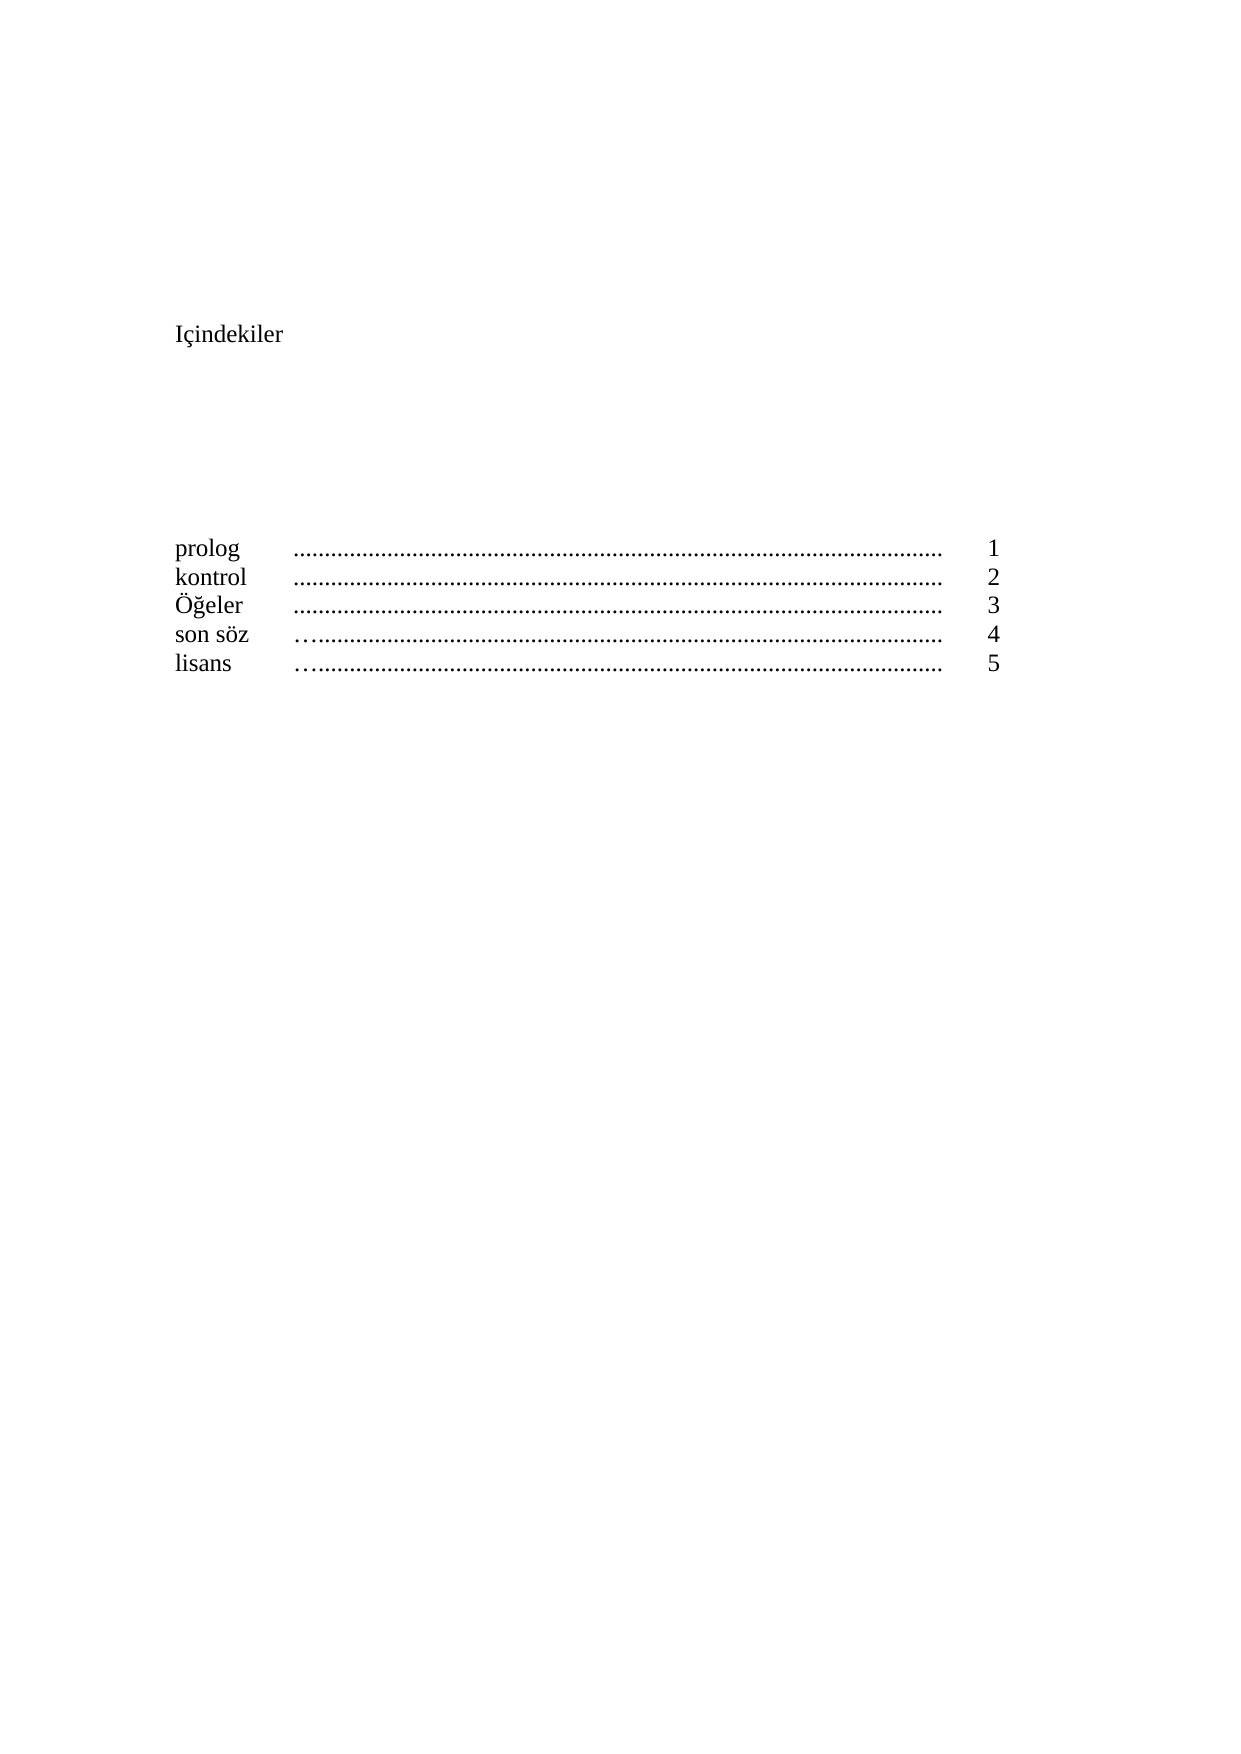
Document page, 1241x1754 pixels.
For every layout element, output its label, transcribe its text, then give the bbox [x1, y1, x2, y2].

text lisans ….................................................................................................... 5 [175, 648, 1071, 677]
text prolog ........................................................................................................ 1 [175, 533, 1071, 562]
text Içindekiler [175, 319, 1071, 348]
text son söz ….................................................................................................... 4 [175, 619, 1071, 648]
text Öğeler ........................................................................................................ 3 [175, 591, 1071, 619]
text kontrol ........................................................................................................ 2 [175, 562, 1071, 591]
